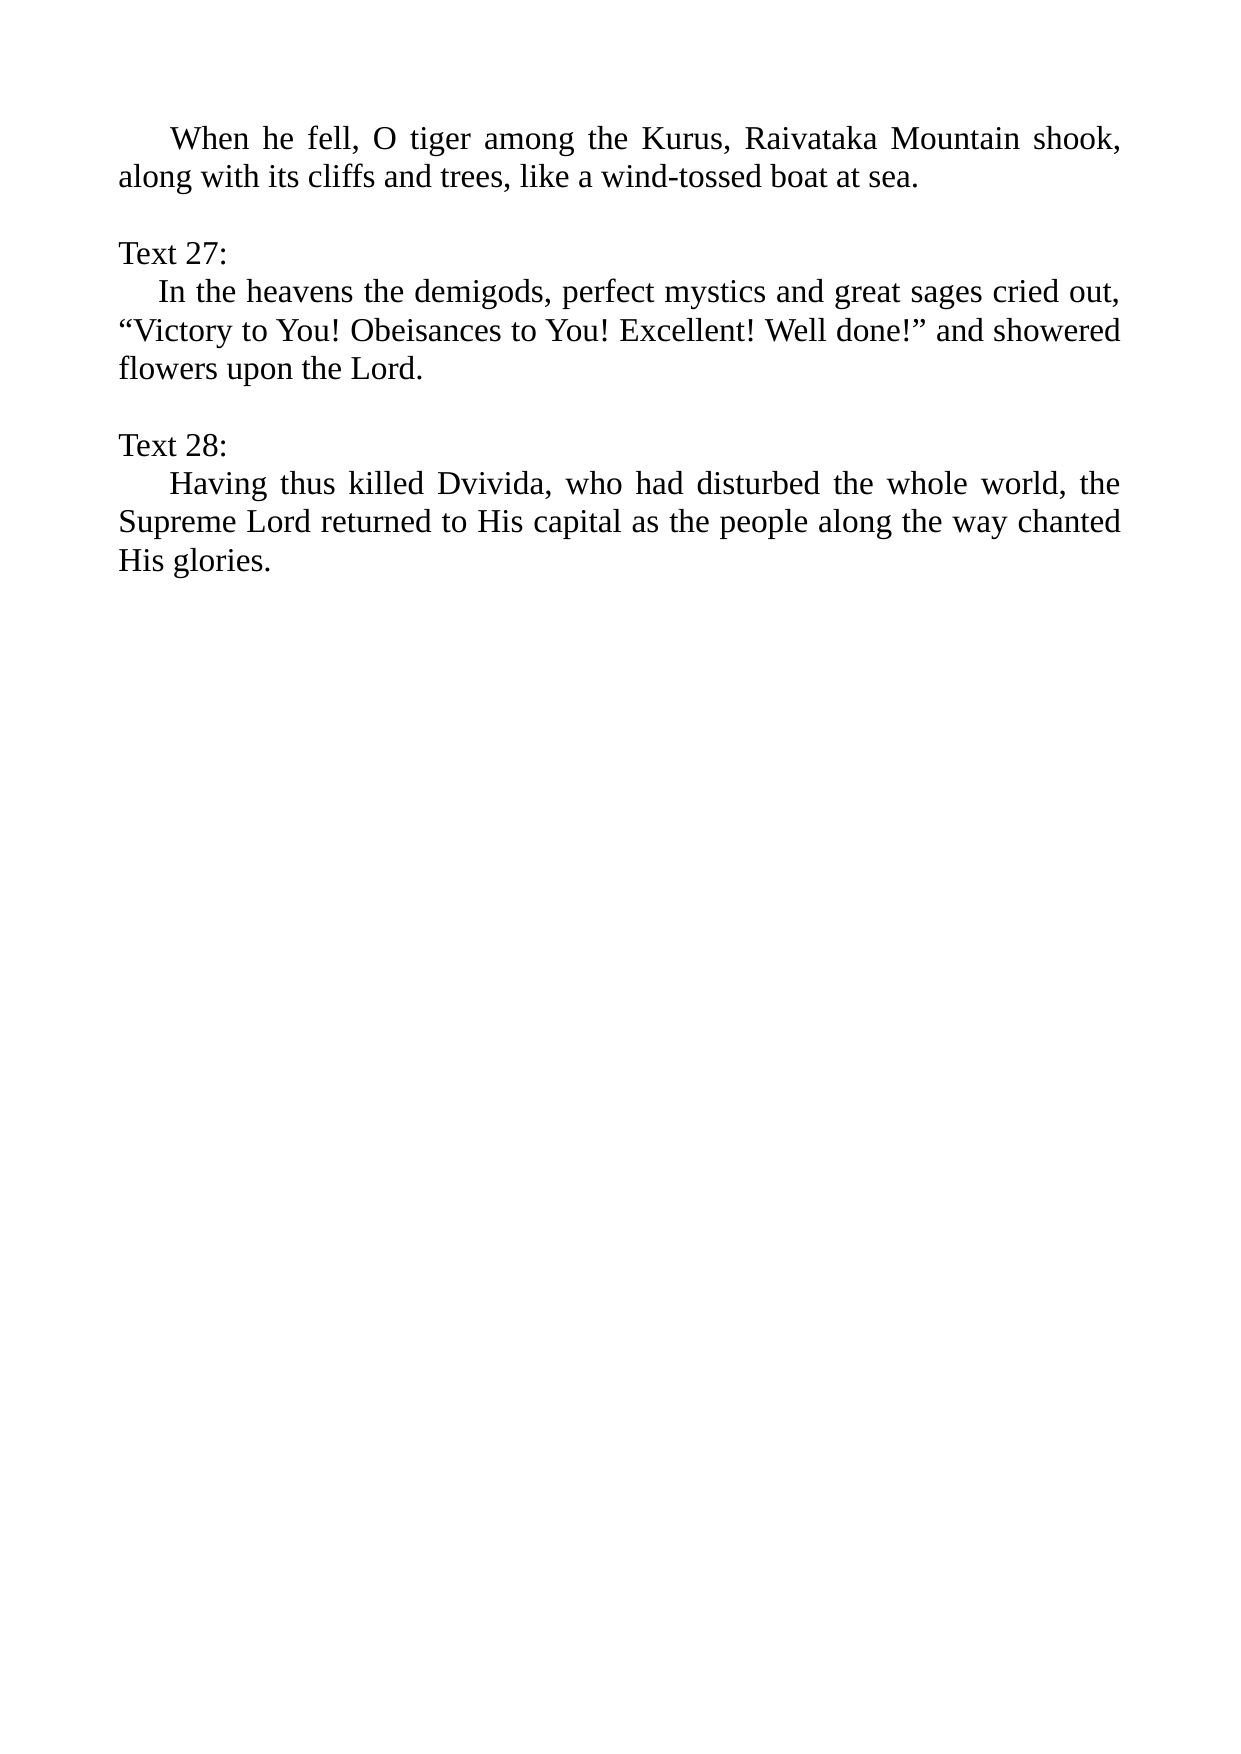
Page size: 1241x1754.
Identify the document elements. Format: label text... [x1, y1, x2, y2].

text Text 28: [118, 425, 1122, 463]
text Having thus killed Dvivida, who had disturbed the whole world, the Supreme Lord returned to His capital as the people along the way chanted His glories. [118, 463, 1122, 578]
text Text 27: [118, 233, 1122, 271]
text When he fell, O tiger among the Kurus, Raivataka Mountain shook, along with its cliffs and trees, like a wind-tossed boat at sea. [118, 118, 1122, 195]
text In the heavens the demigods, perfect mystics and great sages cried out, “Victory to You! Obeisances to You! Excellent! Well done!” and showered flowers upon the Lord. [118, 271, 1122, 386]
